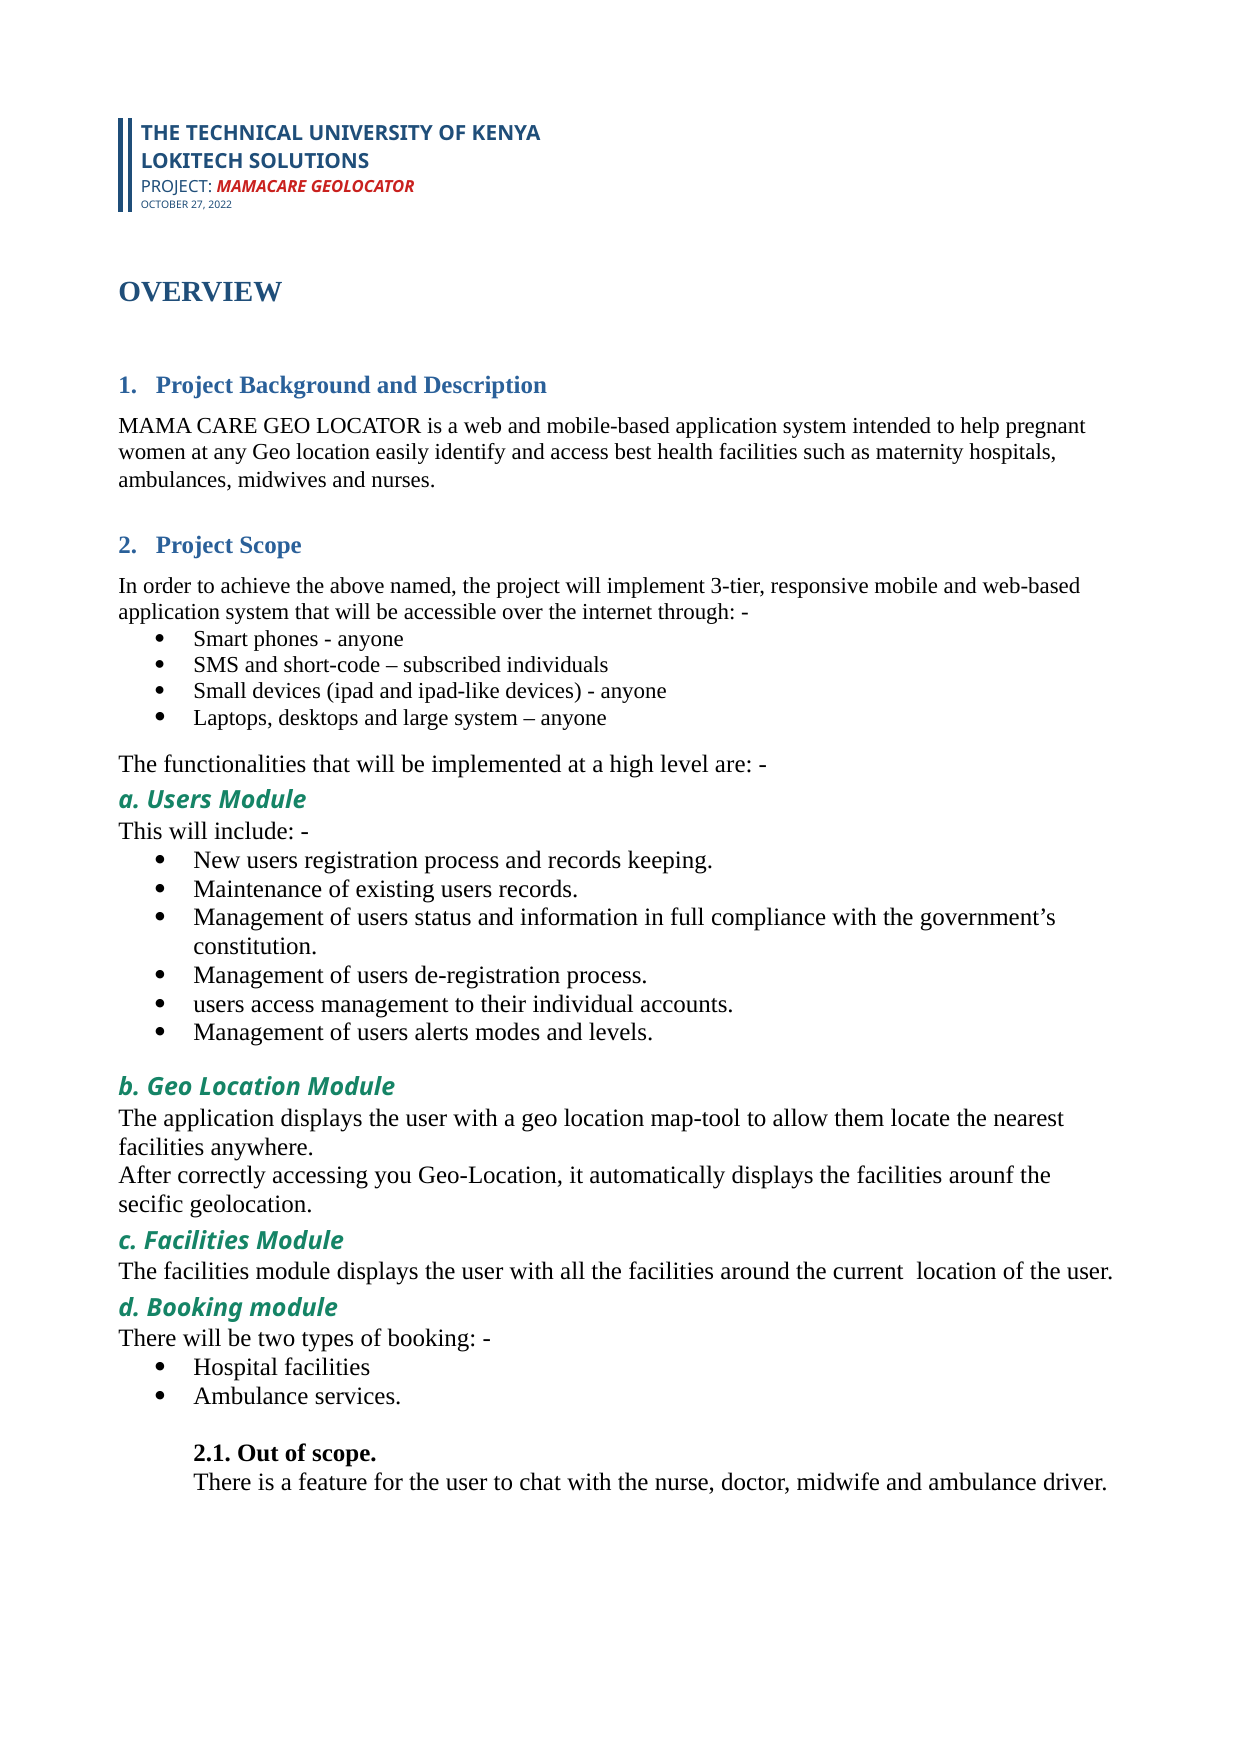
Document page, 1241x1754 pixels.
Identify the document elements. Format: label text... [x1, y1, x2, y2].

text There will be two types of booking: - [118, 1323, 1122, 1352]
title Lokitech solutions [132, 147, 1122, 175]
title October 27, 2022 [132, 198, 1122, 212]
subtitle c. Facilities Module [118, 1222, 1122, 1256]
subtitle d. Booking module [118, 1289, 1122, 1323]
list Laptops, desktops and large system – anyone [156, 704, 1122, 730]
title project: mamacare geolocator [132, 175, 1122, 198]
subtitle a. Users Module [118, 782, 1122, 816]
subtitle b. Geo Location Module [118, 1069, 1122, 1103]
list Management of users de-registration process. [156, 960, 1122, 989]
list New users registration process and records keeping. [156, 845, 1122, 874]
title The technical university of kenya [132, 118, 1122, 147]
text After correctly accessing you Geo-Location, it automatically displays the facilities arounf the secific geolocation. [118, 1161, 1122, 1218]
list Management of users alerts modes and levels. [156, 1017, 1122, 1046]
subtitle Project Scope [118, 531, 1122, 559]
text The application displays the user with a geo location map-tool to allow them locate the nearest facilities anywhere. [118, 1103, 1122, 1161]
text MAMA CARE GEO LOCATOR is a web and mobile-based application system intended to help pregnant women at any Geo location easily identify and access best health facilities such as maternity hospitals, ambulances, midwives and nurses. [118, 412, 1122, 493]
subtitle Overview [118, 274, 1122, 308]
list Ambulance services. [156, 1381, 1122, 1409]
text This will include: - [118, 816, 1122, 845]
text The facilities module displays the user with all the facilities around the current location of the user. [118, 1256, 1122, 1285]
list Smart phones - anyone [156, 624, 1122, 651]
list 2.1. Out of scope. [193, 1438, 1122, 1467]
list Management of users status and information in full compliance with the government’s constitution. [156, 902, 1122, 960]
list users access management to their individual accounts. [156, 989, 1122, 1017]
list Hospital facilities [156, 1352, 1122, 1381]
list There is a feature for the user to chat with the nurse, doctor, midwife and ambulance driver. [193, 1467, 1122, 1496]
text In order to achieve the above named, the project will implement 3-tier, responsive mobile and web-based application system that will be accessible over the internet through: - [118, 572, 1122, 624]
list Maintenance of existing users records. [156, 874, 1122, 902]
list SMS and short-code – subscribed individuals [156, 651, 1122, 677]
list Small devices (ipad and ipad-like devices) - anyone [156, 677, 1122, 704]
text The functionalities that will be implemented at a high level are: - [118, 749, 1122, 778]
subtitle Project Background and Description [118, 370, 1122, 399]
